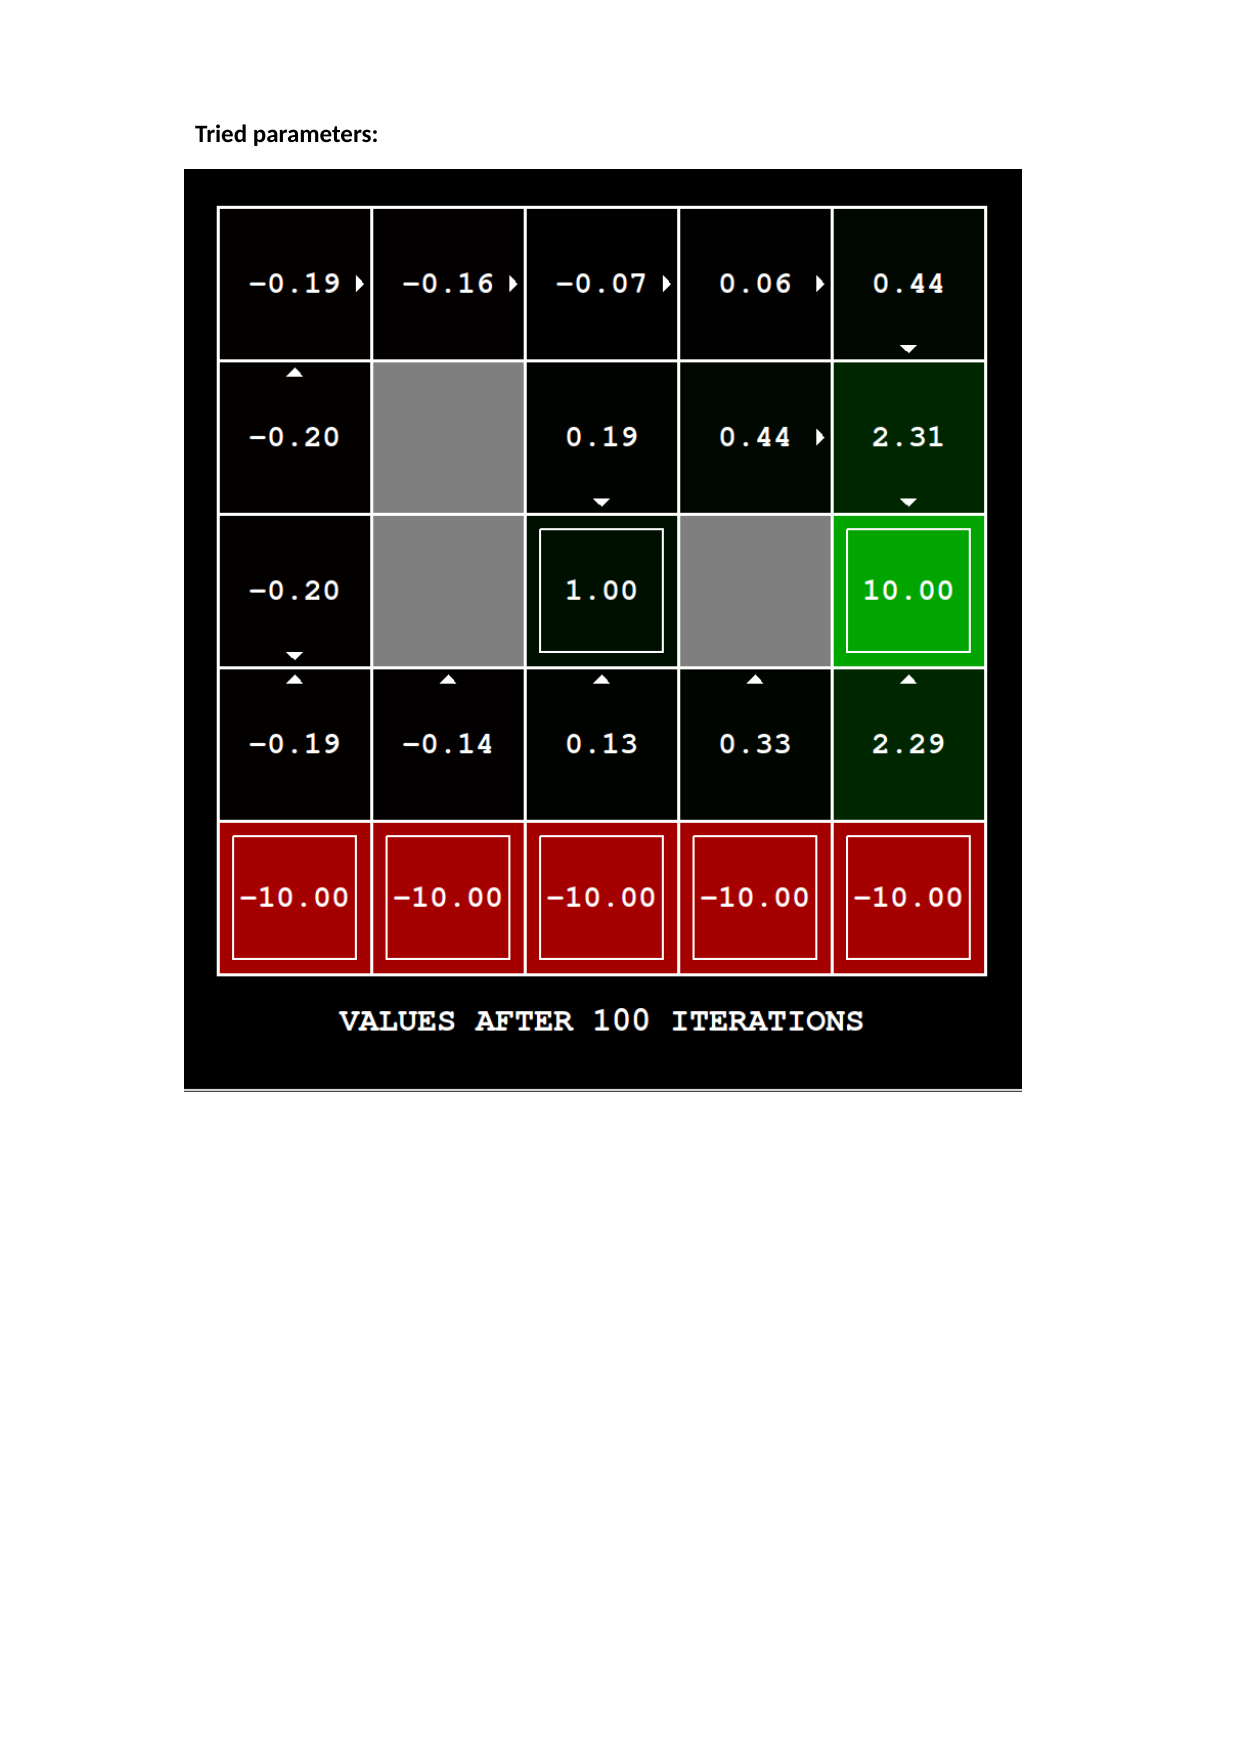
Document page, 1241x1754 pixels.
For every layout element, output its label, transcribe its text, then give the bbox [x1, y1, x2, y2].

text Tried parameters: [195, 118, 1122, 149]
picture [184, 169, 1022, 1092]
